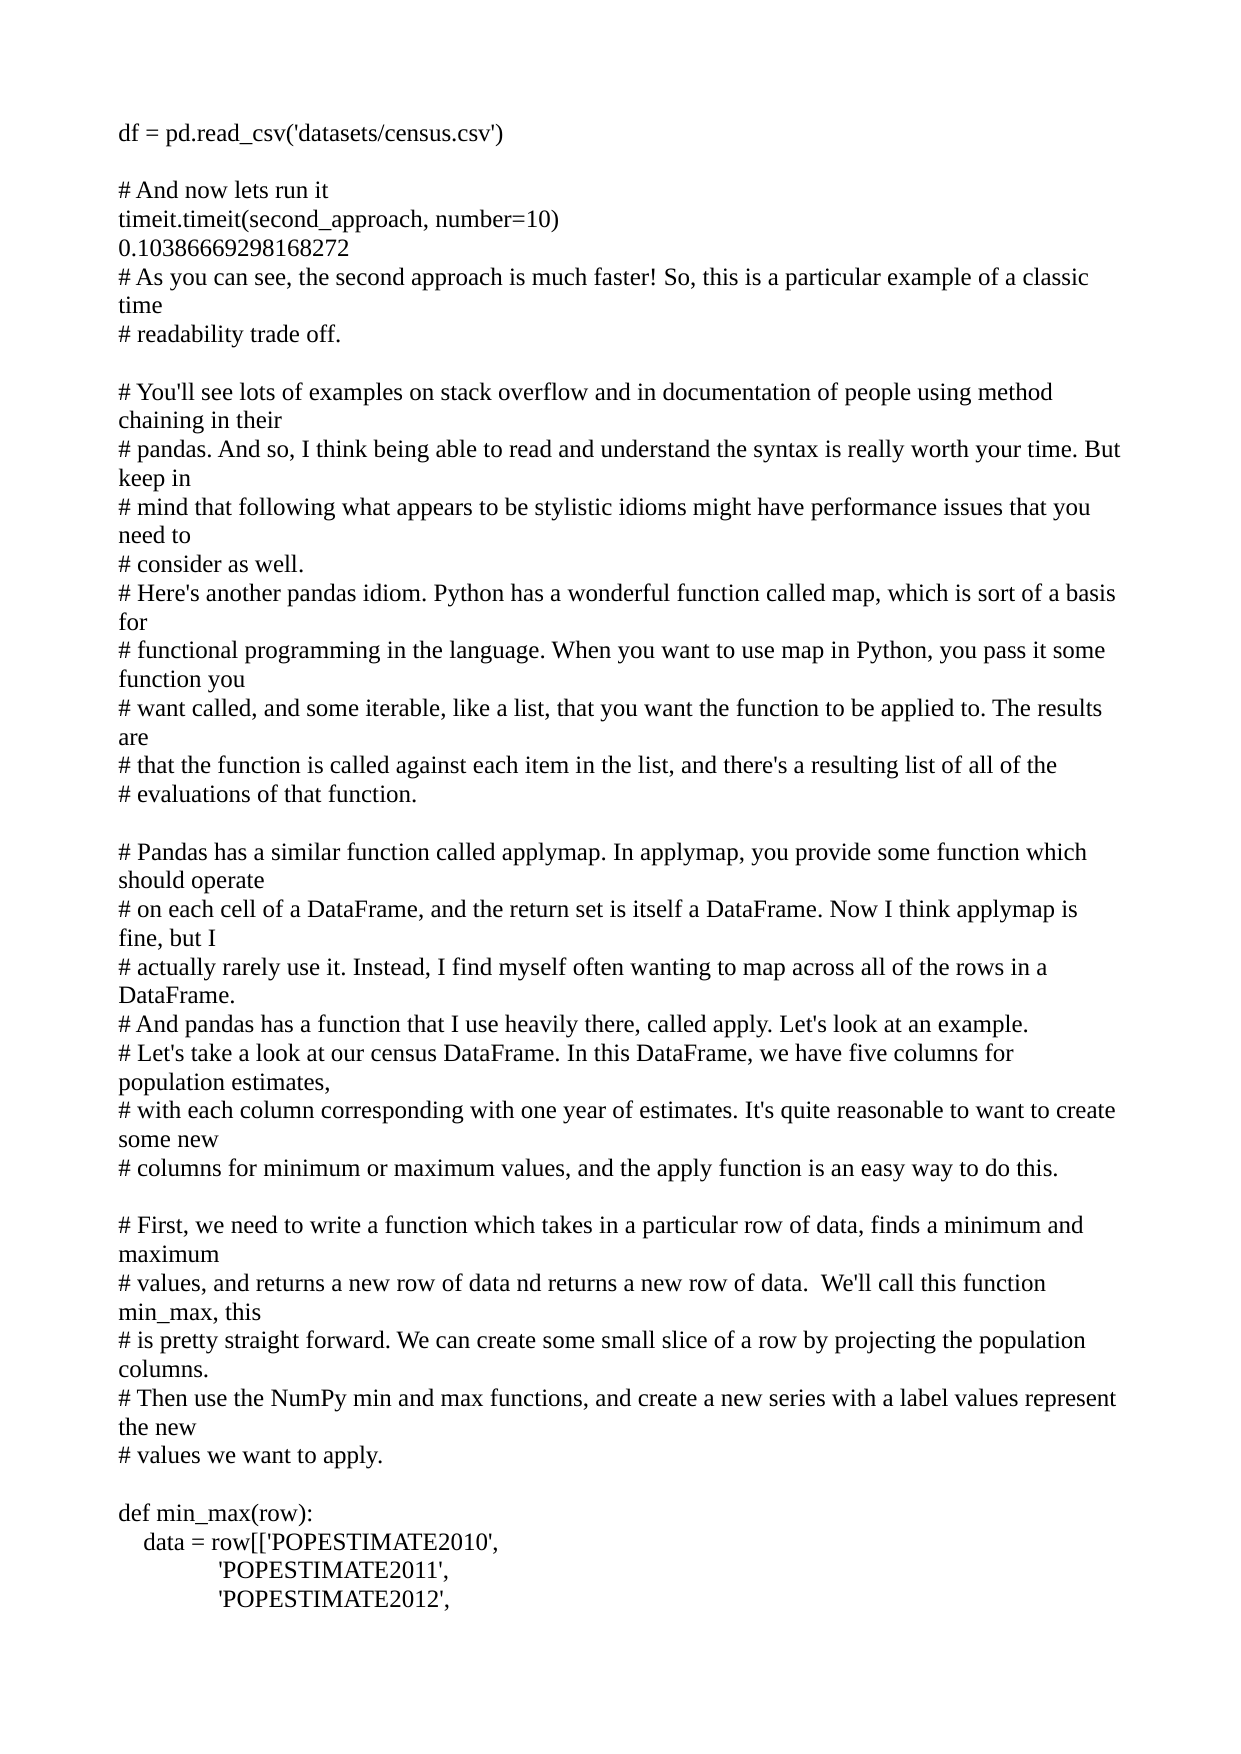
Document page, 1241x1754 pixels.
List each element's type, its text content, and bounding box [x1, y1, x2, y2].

text # columns for minimum or maximum values, and the apply function is an easy way to do this. [118, 1153, 1122, 1182]
text # actually rarely use it. Instead, I find myself often wanting to map across all of the rows in a DataFrame. [118, 952, 1122, 1009]
text # with each column corresponding with one year of estimates. It's quite reasonable to want to create some new [118, 1096, 1122, 1153]
text # readability trade off. [118, 319, 1122, 348]
text # pandas. And so, I think being able to read and understand the syntax is really worth your time. But keep in [118, 434, 1122, 492]
text # consider as well. [118, 549, 1122, 578]
text df = pd.read_csv('datasets/census.csv') [118, 118, 1122, 147]
text 'POPESTIMATE2011', [118, 1556, 1122, 1584]
text ​ [118, 1469, 1122, 1498]
text # mind that following what appears to be stylistic idioms might have performance issues that you need to [118, 492, 1122, 549]
text data = row[['POPESTIMATE2010', [118, 1527, 1122, 1556]
text # First, we need to write a function which takes in a particular row of data, finds a minimum and maximum [118, 1211, 1122, 1268]
text # Then use the NumPy min and max functions, and create a new series with a label values represent the new [118, 1383, 1122, 1441]
text # You'll see lots of examples on stack overflow and in documentation of people using method chaining in their [118, 377, 1122, 434]
text # is pretty straight forward. We can create some small slice of a row by projecting the population columns. [118, 1326, 1122, 1383]
text 'POPESTIMATE2012', [118, 1584, 1122, 1613]
text # functional programming in the language. When you want to use map in Python, you pass it some function you [118, 636, 1122, 693]
text ​ [118, 147, 1122, 176]
text # And pandas has a function that I use heavily there, called apply. Let's look at an example. [118, 1009, 1122, 1038]
text # Let's take a look at our census DataFrame. In this DataFrame, we have five columns for population estimates, [118, 1038, 1122, 1096]
text # values we want to apply. [118, 1441, 1122, 1469]
text # values, and returns a new row of data nd returns a new row of data. We'll call this function min_max, this [118, 1268, 1122, 1326]
text # Here's another pandas idiom. Python has a wonderful function called map, which is sort of a basis for [118, 578, 1122, 636]
text # And now lets run it [118, 176, 1122, 204]
text ​ [118, 348, 1122, 377]
text # on each cell of a DataFrame, and the return set is itself a DataFrame. Now I think applymap is fine, but I [118, 894, 1122, 952]
text # Pandas has a similar function called applymap. In applymap, you provide some function which should operate [118, 837, 1122, 894]
text # that the function is called against each item in the list, and there's a resulting list of all of the [118, 751, 1122, 779]
text 0.10386669298168272 [118, 233, 1122, 262]
text def min_max(row): [118, 1498, 1122, 1527]
text ​ [118, 808, 1122, 837]
text # want called, and some iterable, like a list, that you want the function to be applied to. The results are [118, 693, 1122, 751]
text ​ [118, 1182, 1122, 1211]
text # evaluations of that function. [118, 779, 1122, 808]
text # As you can see, the second approach is much faster! So, this is a particular example of a classic time [118, 262, 1122, 319]
text timeit.timeit(second_approach, number=10) [118, 204, 1122, 233]
